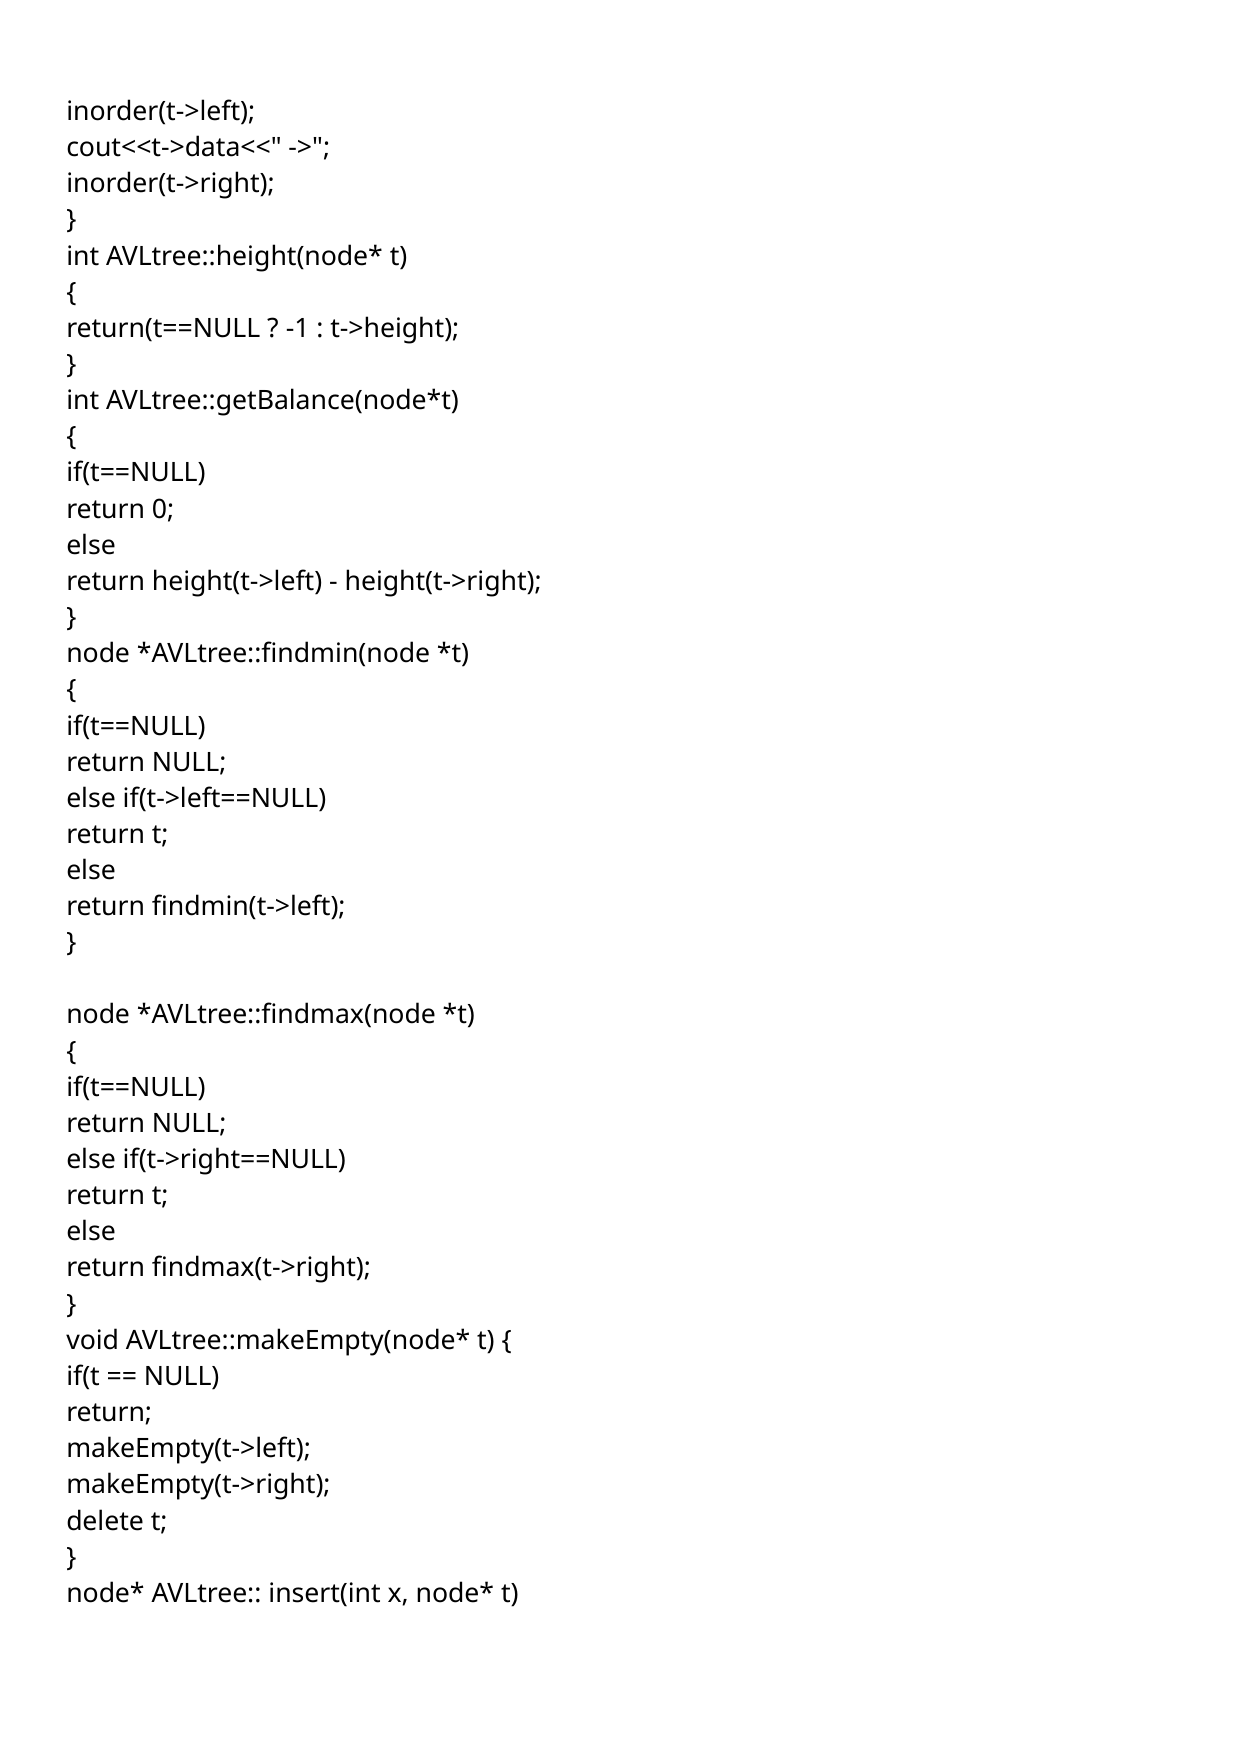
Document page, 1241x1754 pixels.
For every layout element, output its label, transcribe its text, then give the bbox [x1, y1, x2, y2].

text return; [66, 1393, 1122, 1429]
text return t; [66, 1176, 1122, 1212]
text makeEmpty(t->left); [66, 1429, 1122, 1465]
text node *AVLtree::findmax(node *t) [66, 995, 1122, 1032]
text } [66, 923, 1122, 959]
text if(t==NULL) [66, 706, 1122, 743]
text { [66, 1032, 1122, 1068]
text inorder(t->right); [66, 164, 1122, 200]
text } [66, 200, 1122, 237]
text } [66, 598, 1122, 634]
text return NULL; [66, 743, 1122, 779]
text { [66, 417, 1122, 453]
text return(t==NULL ? -1 : t->height); [66, 309, 1122, 345]
text cout<<t->data<<" ->"; [66, 128, 1122, 164]
text { [66, 273, 1122, 309]
text if(t==NULL) [66, 453, 1122, 489]
text if(t==NULL) [66, 1068, 1122, 1104]
text } [66, 1284, 1122, 1321]
text return t; [66, 815, 1122, 851]
text if(t == NULL) [66, 1357, 1122, 1393]
text return height(t->left) - height(t->right); [66, 562, 1122, 598]
text int AVLtree::getBalance(node*t) [66, 381, 1122, 417]
text return 0; [66, 489, 1122, 526]
text node* AVLtree:: insert(int x, node* t) [66, 1574, 1122, 1610]
text void AVLtree::makeEmpty(node* t) { [66, 1321, 1122, 1357]
text } [66, 345, 1122, 381]
text else [66, 851, 1122, 887]
text else [66, 1212, 1122, 1248]
text else if(t->left==NULL) [66, 779, 1122, 815]
text makeEmpty(t->right); [66, 1465, 1122, 1501]
text else if(t->right==NULL) [66, 1140, 1122, 1176]
text { [66, 670, 1122, 706]
text int AVLtree::height(node* t) [66, 237, 1122, 273]
text node *AVLtree::findmin(node *t) [66, 634, 1122, 670]
text delete t; [66, 1501, 1122, 1538]
text inorder(t->left); [66, 92, 1122, 128]
text } [66, 1538, 1122, 1574]
text return findmin(t->left); [66, 887, 1122, 923]
text return findmax(t->right); [66, 1248, 1122, 1284]
text return NULL; [66, 1104, 1122, 1140]
text else [66, 526, 1122, 562]
